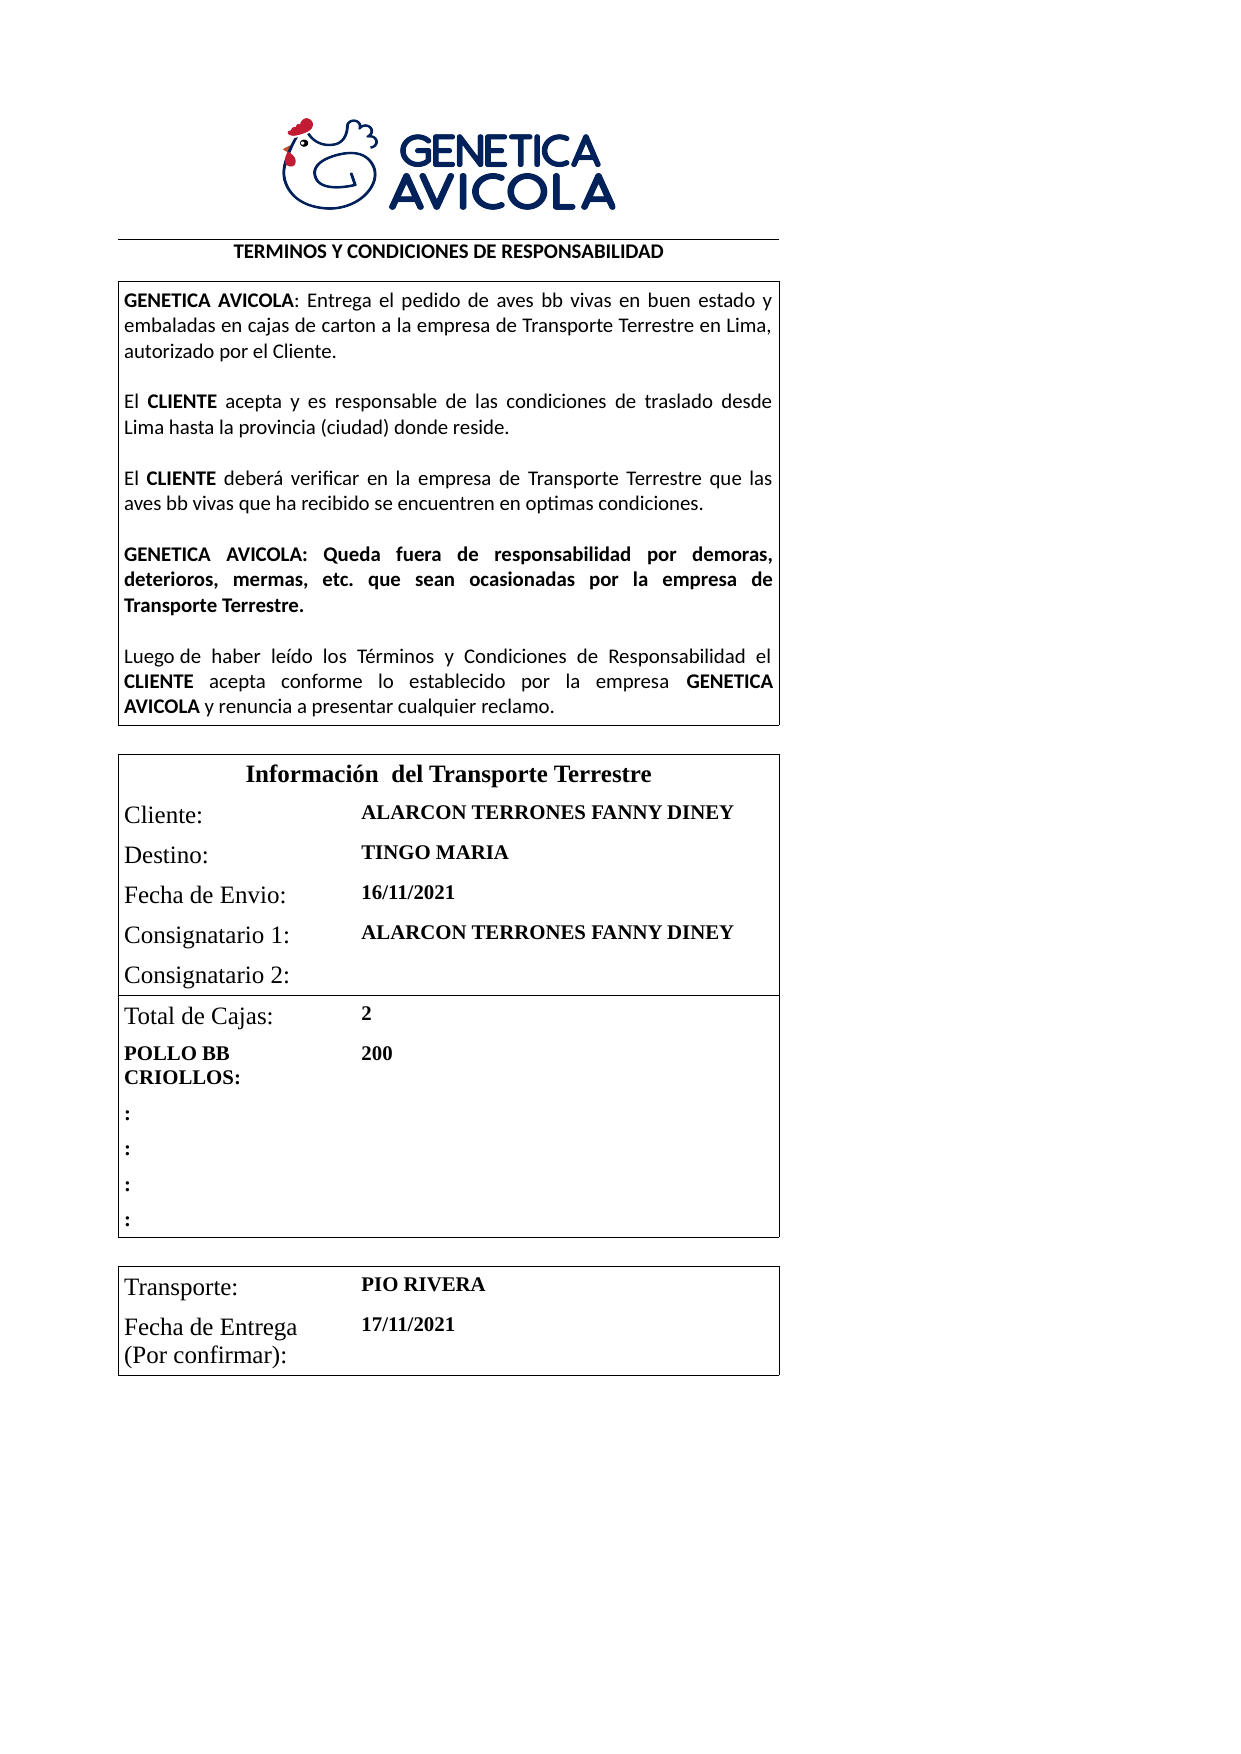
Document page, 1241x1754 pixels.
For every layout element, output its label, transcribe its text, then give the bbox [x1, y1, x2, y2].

table_cell Consignatario 2: [119, 955, 356, 995]
table_cell 16/11/2021 [356, 874, 779, 914]
table_cell Consignatario 1: [119, 915, 356, 955]
table_cell GENETICA AVICOLA: Entrega el pedido de aves bb vivas en buen estado y embaladas en cajas de carton a la empresa de Transporte Terrestre en Lima, autorizado por el Cliente. El CLIENTE acepta y es responsable de las condiciones de traslado desde Lima hasta la provincia (ciudad) donde reside. El CLIENTE deberá verificar en la empresa de Transporte Terrestre que las aves bb vivas que ha recibido se encuentren en optimas condiciones. GENETICA AVICOLA: Queda fuera de responsabilidad por demoras, deterioros, mermas, etc. que sean ocasionadas por la empresa de Transporte Terrestre. Luego de haber leído los Términos y Condiciones de Responsabilidad el CLIENTE acepta conforme lo establecido por la empresa GENETICA AVICOLA y renuncia a presentar cualquier reclamo. [119, 282, 779, 725]
table_cell ALARCON TERRONES FANNY DINEY [356, 915, 779, 955]
table_header Información del Transporte Terrestre [119, 755, 779, 794]
picture [282, 118, 616, 210]
table_cell TINGO MARIA [356, 834, 779, 874]
table_cell Cliente: [119, 794, 356, 834]
table_cell Fecha de Entrega (Por confirmar): [119, 1306, 356, 1375]
table_cell : [119, 1166, 356, 1201]
table_cell [118, 1238, 356, 1266]
table_cell PIO RIVERA [356, 1267, 779, 1306]
table_cell 200 [356, 1035, 779, 1095]
table_cell [356, 1238, 779, 1266]
table_header TERMINOS Y CONDICIONES DE RESPONSABILIDAD [118, 240, 779, 281]
table_cell [356, 1095, 779, 1130]
table_cell : [119, 1095, 356, 1130]
table_cell POLLO BB CRIOLLOS: [119, 1035, 356, 1095]
table_cell 2 [356, 996, 779, 1035]
table_cell ALARCON TERRONES FANNY DINEY [356, 794, 779, 834]
table_cell [356, 1166, 779, 1201]
table_cell [356, 955, 779, 995]
table_cell Fecha de Envio: [119, 874, 356, 914]
table_cell : [119, 1201, 356, 1237]
table_cell Destino: [119, 834, 356, 874]
table_cell : [119, 1130, 356, 1166]
table_cell [356, 1130, 779, 1166]
table_cell Total de Cajas: [119, 996, 356, 1035]
table_cell Transporte: [119, 1267, 356, 1306]
table_cell 17/11/2021 [356, 1306, 779, 1375]
table_cell [356, 1201, 779, 1237]
